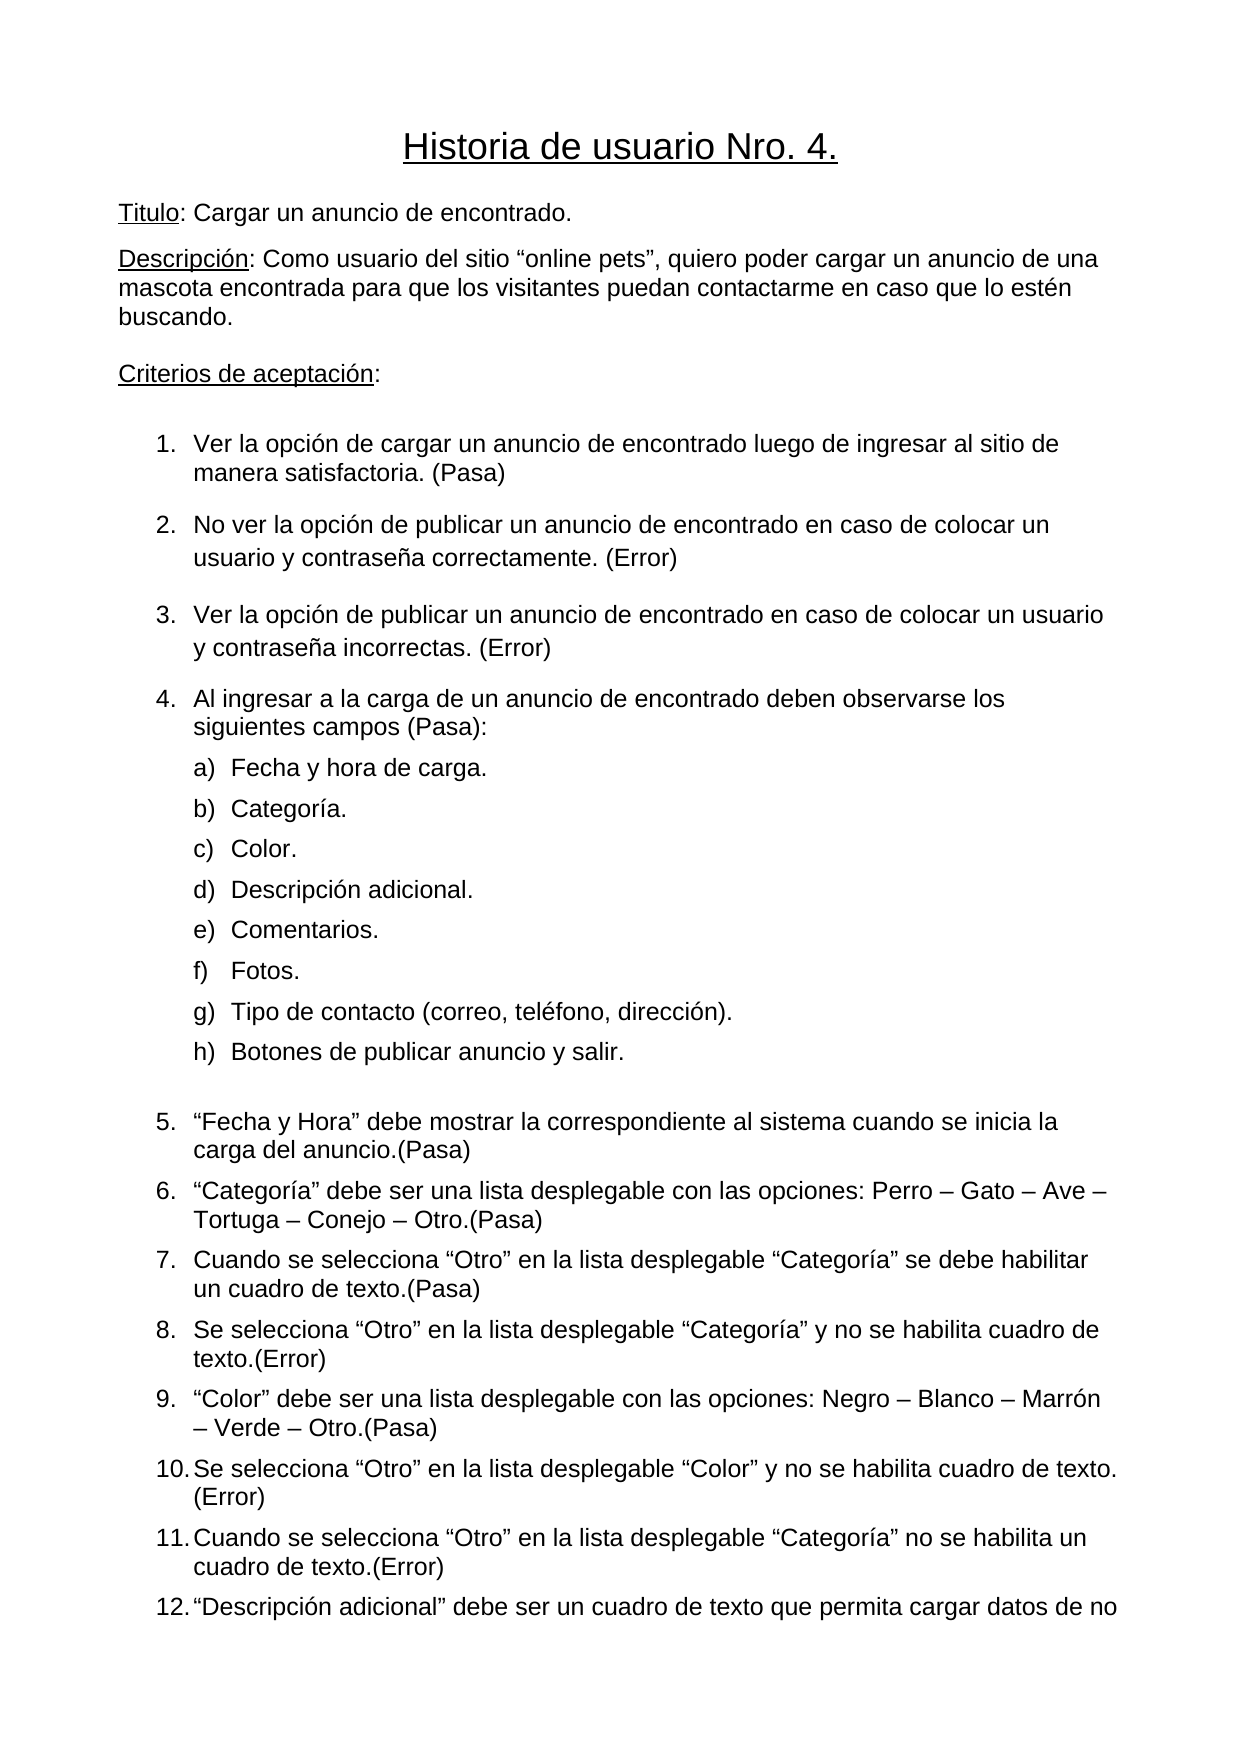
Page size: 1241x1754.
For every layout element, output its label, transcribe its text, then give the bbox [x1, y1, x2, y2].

list “Categoría” debe ser una lista desplegable con las opciones: Perro – Gato – Ave – Tortuga – Conejo – Otro.(Pasa) [156, 1176, 1122, 1234]
list Fotos. [193, 956, 1122, 985]
list Comentarios. [193, 916, 1122, 944]
text Titulo: Cargar un anuncio de encontrado. [118, 198, 1122, 227]
list Botones de publicar anuncio y salir. [193, 1037, 1122, 1066]
list Ver la opción de cargar un anuncio de encontrado luego de ingresar al sitio de manera satisfactoria. (Pasa) [156, 429, 1122, 486]
list Categoría. [193, 794, 1122, 822]
list “Fecha y Hora” debe mostrar la correspondiente al sistema cuando se inicia la carga del anuncio.(Pasa) [156, 1107, 1122, 1164]
list Se selecciona “Otro” en la lista desplegable “Categoría” y no se habilita cuadro de texto.(Error) [156, 1315, 1122, 1372]
list No ver la opción de publicar un anuncio de encontrado en caso de colocar un usuario y contraseña correctamente. (Error) [156, 510, 1122, 572]
list “Descripción adicional” debe ser un cuadro de texto que permita cargar datos de no [156, 1592, 1122, 1621]
list “Color” debe ser una lista desplegable con las opciones: Negro – Blanco – Marrón – Verde – Otro.(Pasa) [156, 1384, 1122, 1442]
list Tipo de contacto (correo, teléfono, dirección). [193, 997, 1122, 1026]
text Criterios de aceptación: [118, 359, 1122, 388]
list Fecha y hora de carga. [193, 753, 1122, 782]
list Descripción adicional. [193, 875, 1122, 904]
subtitle Historia de usuario Nro. 4. [118, 124, 1122, 167]
list Color. [193, 834, 1122, 863]
list Cuando se selecciona “Otro” en la lista desplegable “Categoría” se debe habilitar un cuadro de texto.(Pasa) [156, 1246, 1122, 1303]
list Cuando se selecciona “Otro” en la lista desplegable “Categoría” no se habilita un cuadro de texto.(Error) [156, 1523, 1122, 1581]
text Descripción: Como usuario del sitio “online pets”, quiero poder cargar un anuncio de una mascota encontrada para que los visitantes puedan contactarme en caso que lo estén buscando. [118, 244, 1122, 331]
list Ver la opción de publicar un anuncio de encontrado en caso de colocar un usuario y contraseña incorrectas. (Error) [156, 600, 1122, 662]
list Se selecciona “Otro” en la lista desplegable “Color” y no se habilita cuadro de texto.(Error) [156, 1454, 1122, 1511]
list Al ingresar a la carga de un anuncio de encontrado deben observarse los siguientes campos (Pasa): [156, 684, 1122, 741]
